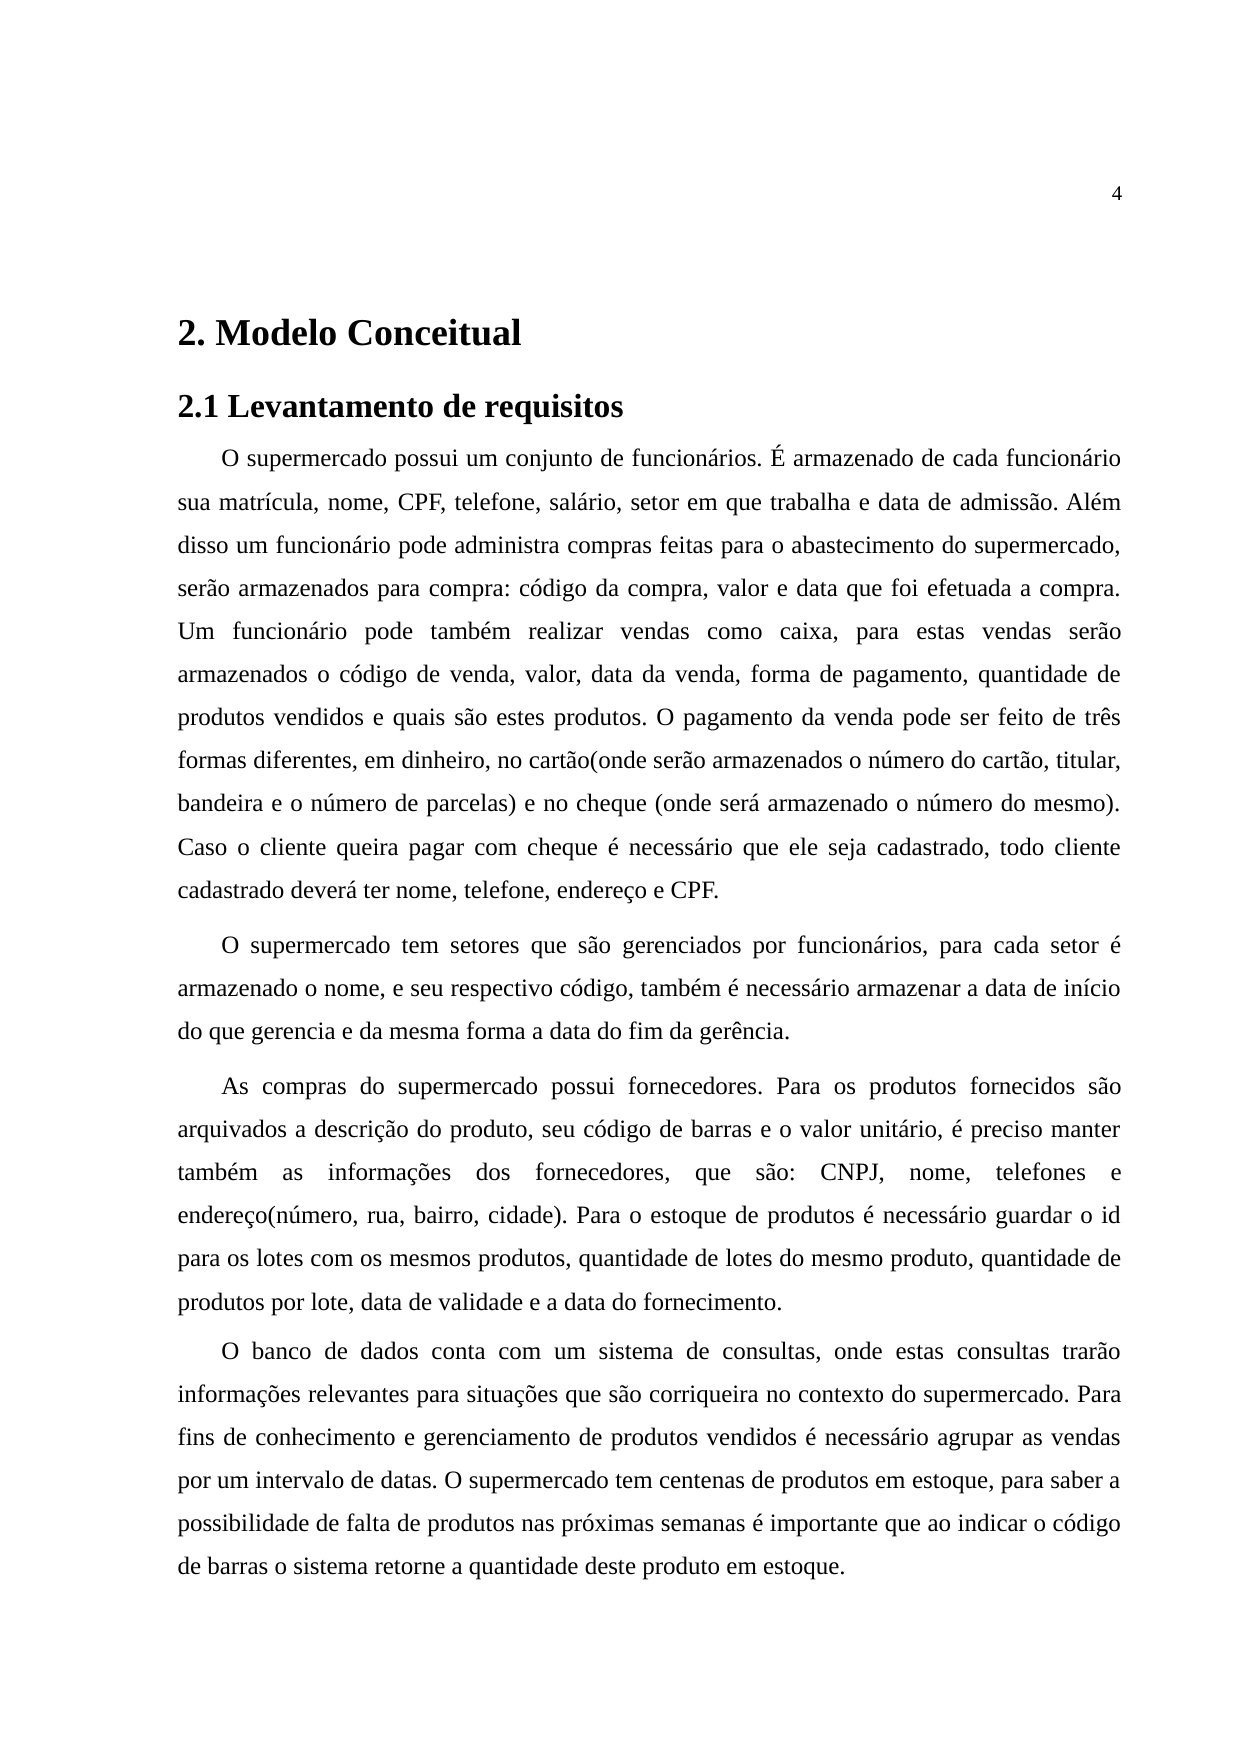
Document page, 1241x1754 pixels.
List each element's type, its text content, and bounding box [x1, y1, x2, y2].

text O supermercado tem setores que são gerenciados por funcionários, para cada setor é armazenado o nome, e seu respectivo código, também é necessário armazenar a data de início do que gerencia e da mesma forma a data do fim da gerência. [177, 930, 1122, 1045]
text As compras do supermercado possui fornecedores. Para os produtos fornecidos são arquivados a descrição do produto, seu código de barras e o valor unitário, é preciso manter também as informações dos fornecedores, que são: CNPJ, nome, telefones e endereço(número, rua, bairro, cidade). Para o estoque de produtos é necessário guardar o id para os lotes com os mesmos produtos, quantidade de lotes do mesmo produto, quantidade de produtos por lote, data de validade e a data do fornecimento. [177, 1071, 1122, 1315]
text O supermercado possui um conjunto de funcionários. É armazenado de cada funcionário sua matrícula, nome, CPF, telefone, salário, setor em que trabalha e data de admissão. Além disso um funcionário pode administra compras feitas para o abastecimento do supermercado, serão armazenados para compra: código da compra, valor e data que foi efetuada a compra. Um funcionário pode também realizar vendas como caixa, para estas vendas serão armazenados o código de venda, valor, data da venda, forma de pagamento, quantidade de produtos vendidos e quais são estes produtos. O pagamento da venda pode ser feito de três formas diferentes, em dinheiro, no cartão(onde serão armazenados o número do cartão, titular, bandeira e o número de parcelas) e no cheque (onde será armazenado o número do mesmo). Caso o cliente queira pagar com cheque é necessário que ele seja cadastrado, todo cliente cadastrado deverá ter nome, telefone, endereço e CPF. [177, 443, 1122, 903]
subtitle 2.1 Levantamento de requisitos [177, 386, 1122, 425]
text O banco de dados conta com um sistema de consultas, onde estas consultas trarão informações relevantes para situações que são corriqueira no contexto do supermercado. Para fins de conhecimento e gerenciamento de produtos vendidos é necessário agrupar as vendas por um intervalo de datas. O supermercado tem centenas de produtos em estoque, para saber a possibilidade de falta de produtos nas próximas semanas é importante que ao indicar o código de barras o sistema retorne a quantidade deste produto em estoque. [177, 1336, 1122, 1580]
subtitle 2. Modelo Conceitual [177, 309, 1122, 353]
